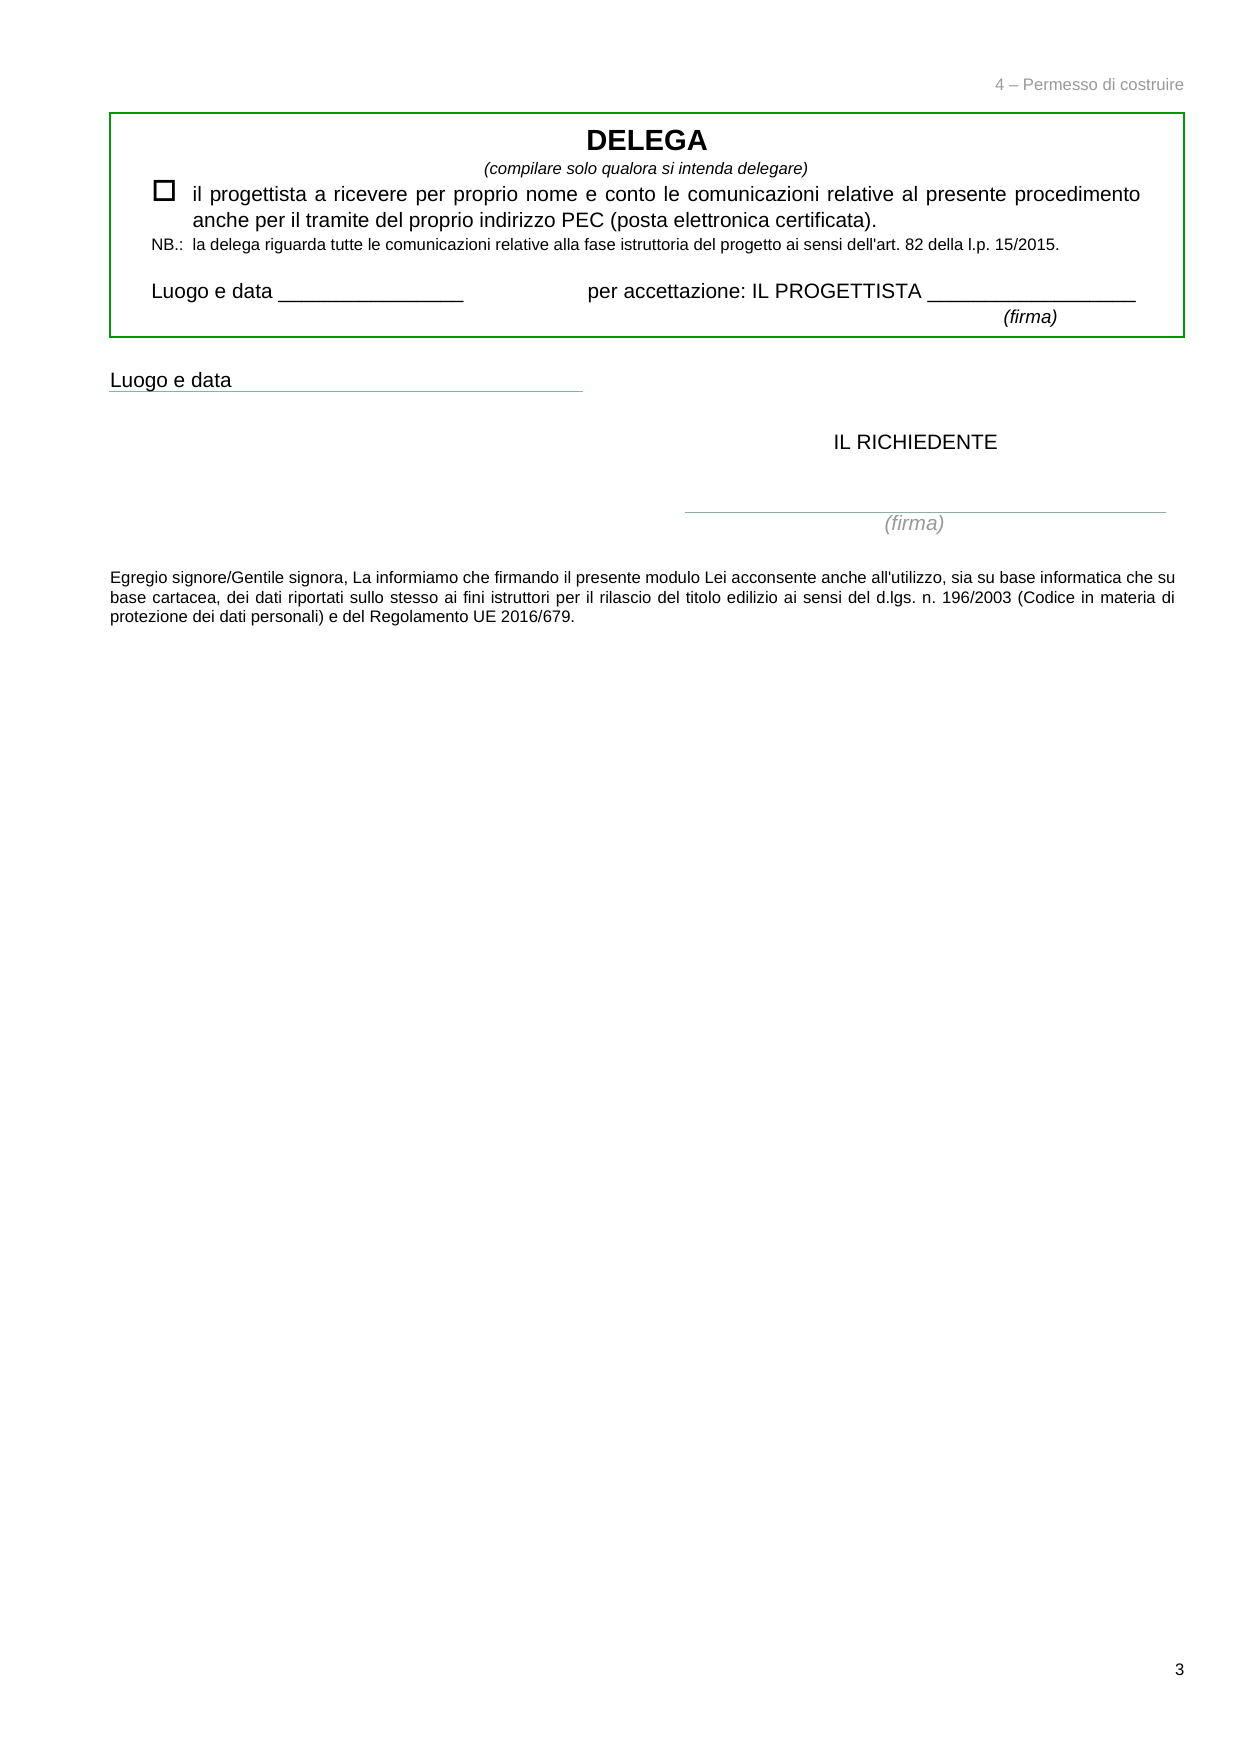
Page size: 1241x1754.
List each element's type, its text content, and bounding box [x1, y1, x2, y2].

table_header DELEGA (compilare solo qualora si intenda delegare) il progettista a ricevere per proprio nome e conto le comunicazioni relative al presente procedimento anche per il tramite del proprio indirizzo PEC (posta elettronica certificata). NB.: la delega riguarda tutte le comunicazioni relative alla fase istruttoria del progetto ai sensi dell'art. 82 della l.p. 15/2015. Luogo e data ________________ per accettazione: IL PROGETTISTA __________________ (firma) [111, 114, 1183, 336]
table_header [110, 421, 647, 543]
table_header IL RICHIEDENTE (firma) [647, 421, 1184, 543]
text Luogo e data [110, 368, 1191, 392]
text Egregio signore/Gentile signora, La informiamo che firmando il presente modulo Lei acconsente anche all'utilizzo, sia su base informatica che su base cartacea, dei dati riportati sullo stesso ai fini istruttori per il rilascio del titolo edilizio ai sensi del d.lgs. n. 196/2003 (Codice in materia di protezione dei dati personali) e del Regolamento UE 2016/679. [110, 568, 1177, 626]
